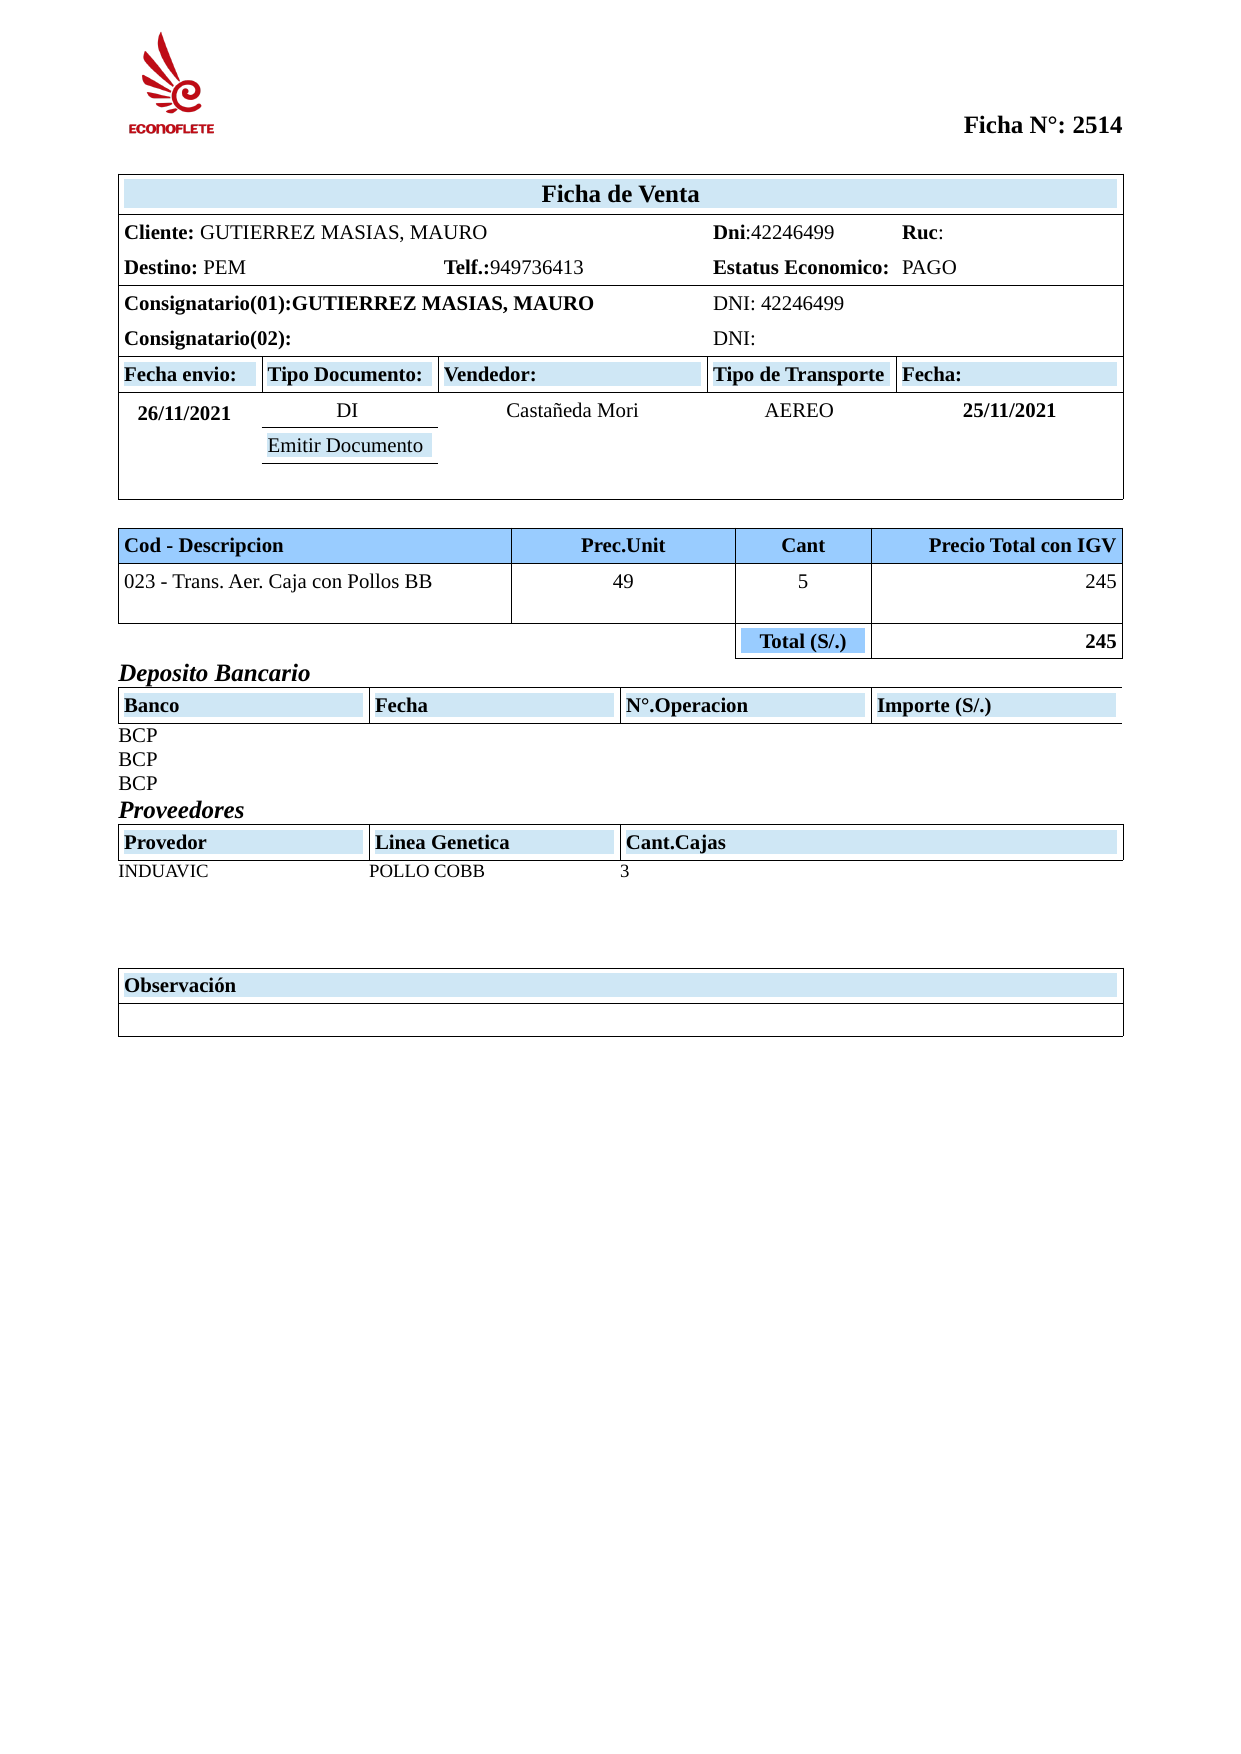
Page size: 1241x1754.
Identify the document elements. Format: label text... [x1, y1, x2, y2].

table_cell [620, 771, 871, 795]
table_cell Ruc: [896, 215, 1123, 249]
table_cell [118, 903, 369, 924]
table_cell 023 - Trans. Aer. Caja con Pollos BB [119, 564, 511, 623]
table_cell DNI: 42246499 [707, 286, 1123, 321]
table_cell [118, 881, 369, 903]
table_header Cod - Descripcion [119, 529, 511, 563]
table_cell [369, 903, 620, 924]
table_cell [369, 924, 620, 946]
table_cell [511, 624, 735, 658]
table_cell Destino: PEM [119, 249, 438, 285]
table_cell INDUAVIC [118, 861, 369, 881]
table_header Fecha [370, 688, 620, 723]
table_cell [118, 624, 511, 658]
table_cell Cliente: GUTIERREZ MASIAS, MAURO [119, 215, 707, 249]
table_cell [369, 724, 620, 747]
table_cell 3 [620, 861, 1123, 881]
table_cell Vendedor: [439, 357, 707, 392]
table_cell PAGO [896, 249, 1123, 285]
table_cell DI [262, 393, 438, 427]
table_cell 49 [512, 564, 735, 623]
table_cell Emitir Documento [262, 428, 438, 463]
table_cell [620, 724, 871, 747]
table_cell [620, 881, 1123, 903]
table_cell [369, 771, 620, 795]
table_header Observación [119, 969, 1123, 1003]
table_cell [871, 747, 1122, 771]
table_header Cant [736, 529, 871, 563]
table_cell 5 [736, 564, 871, 623]
table_cell Telf.:949736413 [438, 249, 707, 285]
table_header Importe (S/.) [872, 688, 1122, 723]
table_cell 245 [872, 564, 1122, 623]
table_cell [620, 946, 1123, 967]
table_cell Fecha: [897, 357, 1123, 392]
table_cell [118, 946, 369, 967]
table_cell [369, 747, 620, 771]
table_cell [369, 946, 620, 967]
table_cell POLLO COBB [369, 861, 620, 881]
table_cell [871, 724, 1122, 747]
table_header Ficha de Venta [119, 175, 1123, 214]
table_cell [871, 771, 1122, 795]
table_cell Dni:42246499 [707, 215, 896, 249]
table_cell Consignatario(01):GUTIERREZ MASIAS, MAURO [119, 286, 707, 321]
table_cell Castañeda Mori [438, 393, 707, 498]
table_cell 26/11/2021 [119, 393, 262, 498]
table_header Prec.Unit [512, 529, 735, 563]
table_cell Total (S/.) [736, 624, 871, 658]
table_cell [620, 747, 871, 771]
table_header Provedor [119, 825, 369, 859]
table_cell [119, 1004, 1123, 1036]
table_cell [620, 903, 1123, 924]
table_cell Consignatario(02): [119, 321, 707, 356]
table_cell Fecha envio: [119, 357, 262, 392]
table_cell BCP [118, 724, 369, 747]
table_cell Tipo de Transporte [708, 357, 896, 392]
table_cell BCP [118, 771, 369, 795]
table_cell BCP [118, 747, 369, 771]
table_cell 25/11/2021 [896, 393, 1123, 498]
table_header Precio Total con IGV [872, 529, 1122, 563]
table_cell AEREO [707, 393, 896, 498]
table_cell [118, 924, 369, 946]
table_cell [262, 464, 438, 498]
table_header N°.Operacion [621, 688, 871, 723]
table_header Banco [119, 688, 369, 723]
table_header Linea Genetica [370, 825, 620, 859]
table_header Cant.Cajas [621, 825, 1123, 859]
table_cell 245 [872, 624, 1122, 658]
table_cell Estatus Economico: [707, 249, 896, 285]
picture [118, 31, 225, 134]
table_cell [620, 924, 1123, 946]
table_cell Tipo Documento: [263, 357, 438, 392]
text Deposito Bancario [118, 658, 1122, 687]
table_cell [369, 881, 620, 903]
text Proveedores [118, 795, 1122, 824]
table_cell DNI: [707, 321, 1123, 356]
